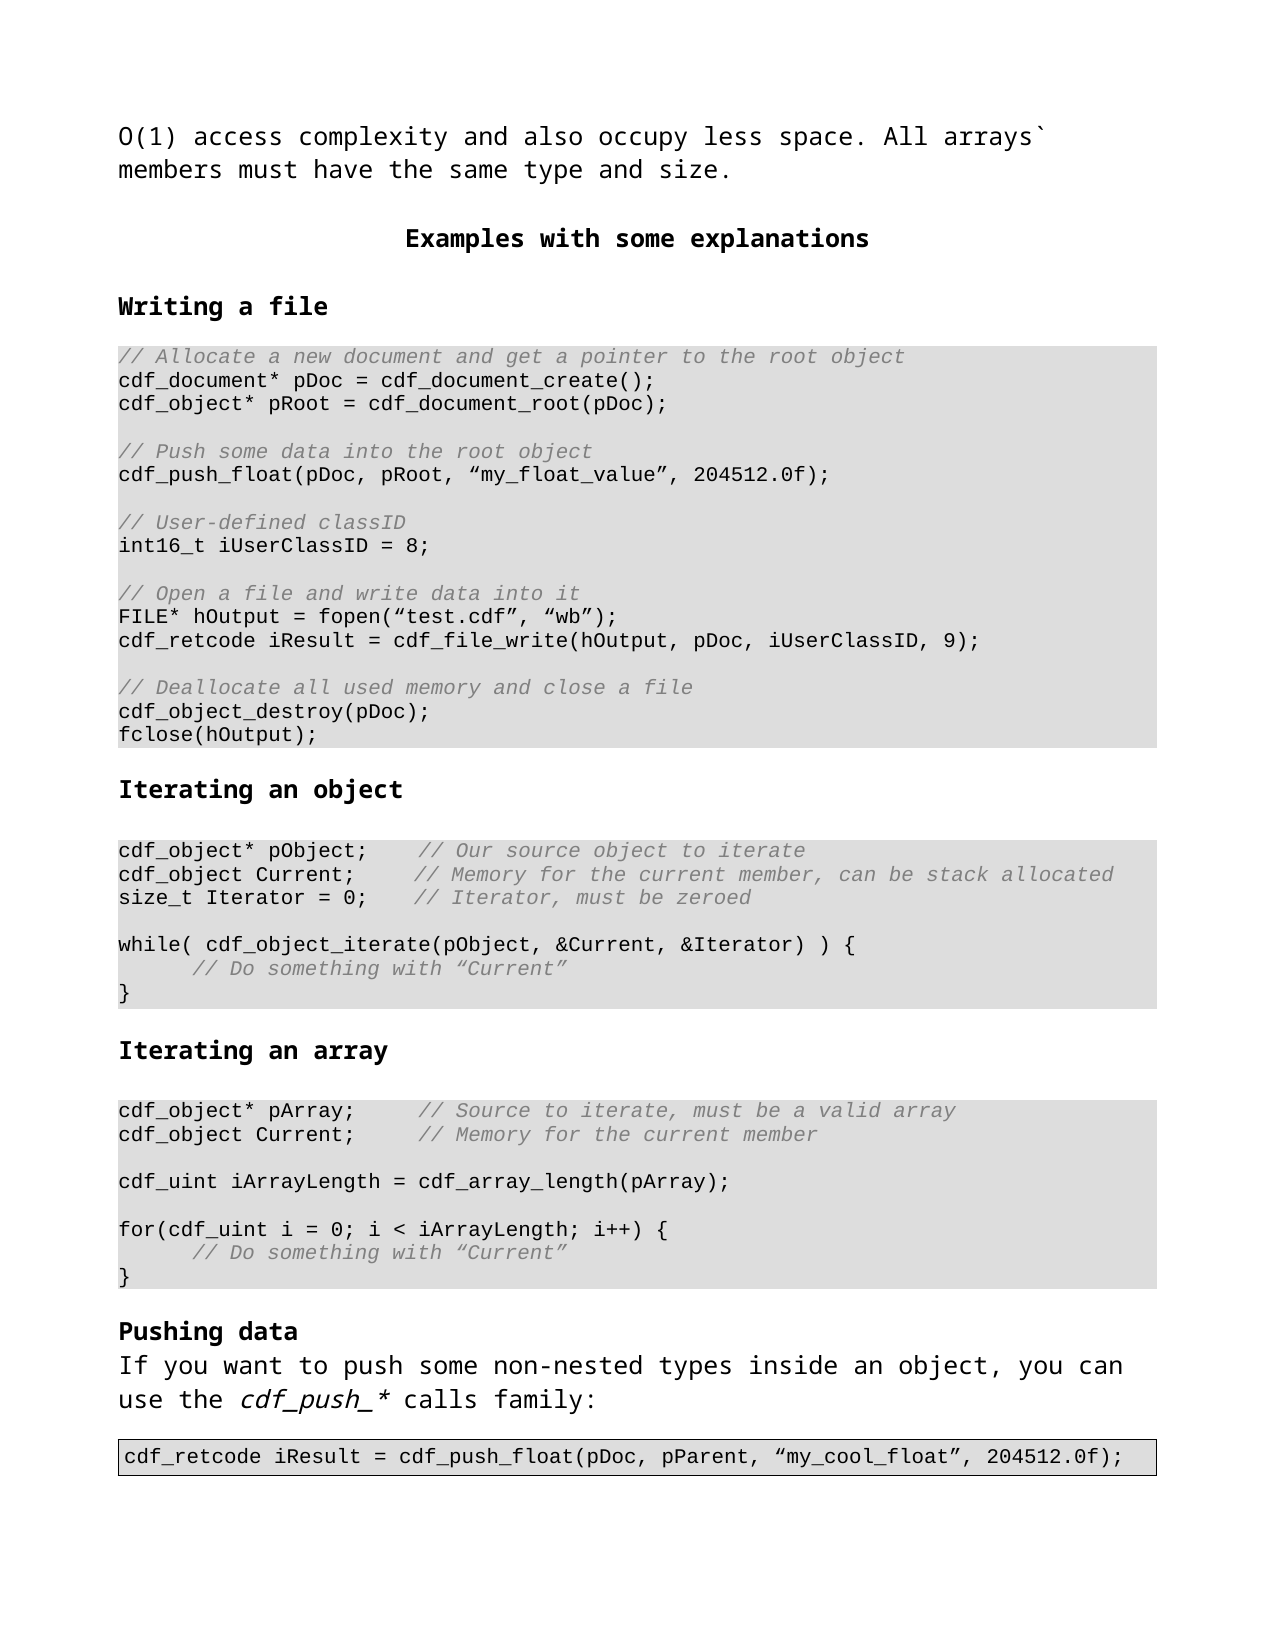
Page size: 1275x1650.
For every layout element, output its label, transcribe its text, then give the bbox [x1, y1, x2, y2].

text Iterating an object [118, 772, 1157, 806]
text Writing a file [118, 288, 1157, 322]
table_header // Allocate a new document and get a pointer to the root object cdf_document* pDoc = cdf_document_create(); cdf_object* pRoot = cdf_document_root(pDoc); // Push some data into the root object cdf_push_float(pDoc, pRoot, “my_float_value”, 204512.0f); // User-defined classID int16_t iUserClassID = 8; // Open a file and write data into it FILE* hOutput = fopen(“test.cdf”, “wb”); cdf_retcode iResult = cdf_file_write(hOutput, pDoc, iUserClassID, 9); // Deallocate all used memory and close a file cdf_object_destroy(pDoc); fclose(hOutput); [118, 346, 1157, 748]
text If you want to push some non-nested types inside an object, you can use the cdf_push_* calls family: [118, 1347, 1157, 1415]
text Iterating an array [118, 1032, 1157, 1066]
text Pushing data [118, 1313, 1157, 1347]
text Examples with some explanations [118, 220, 1157, 254]
text O(1) access complexity and also occupy less space. All arrays` members must have the same type and size. [118, 118, 1157, 186]
table_header cdf_retcode iResult = cdf_push_float(pDoc, pParent, “my_cool_float”, 204512.0f); [119, 1440, 1156, 1475]
table_header cdf_object* pObject; // Our source object to iterate cdf_object Current; // Memory for the current member, can be stack allocated size_t Iterator = 0; // Iterator, must be zeroed while( cdf_object_iterate(pObject, &Current, &Iterator) ) { // Do something with “Current” } [118, 840, 1157, 1009]
table_header cdf_object* pArray; // Source to iterate, must be a valid array cdf_object Current; // Memory for the current member cdf_uint iArrayLength = cdf_array_length(pArray); for(cdf_uint i = 0; i < iArrayLength; i++) { // Do something with “Current” } [118, 1100, 1157, 1289]
